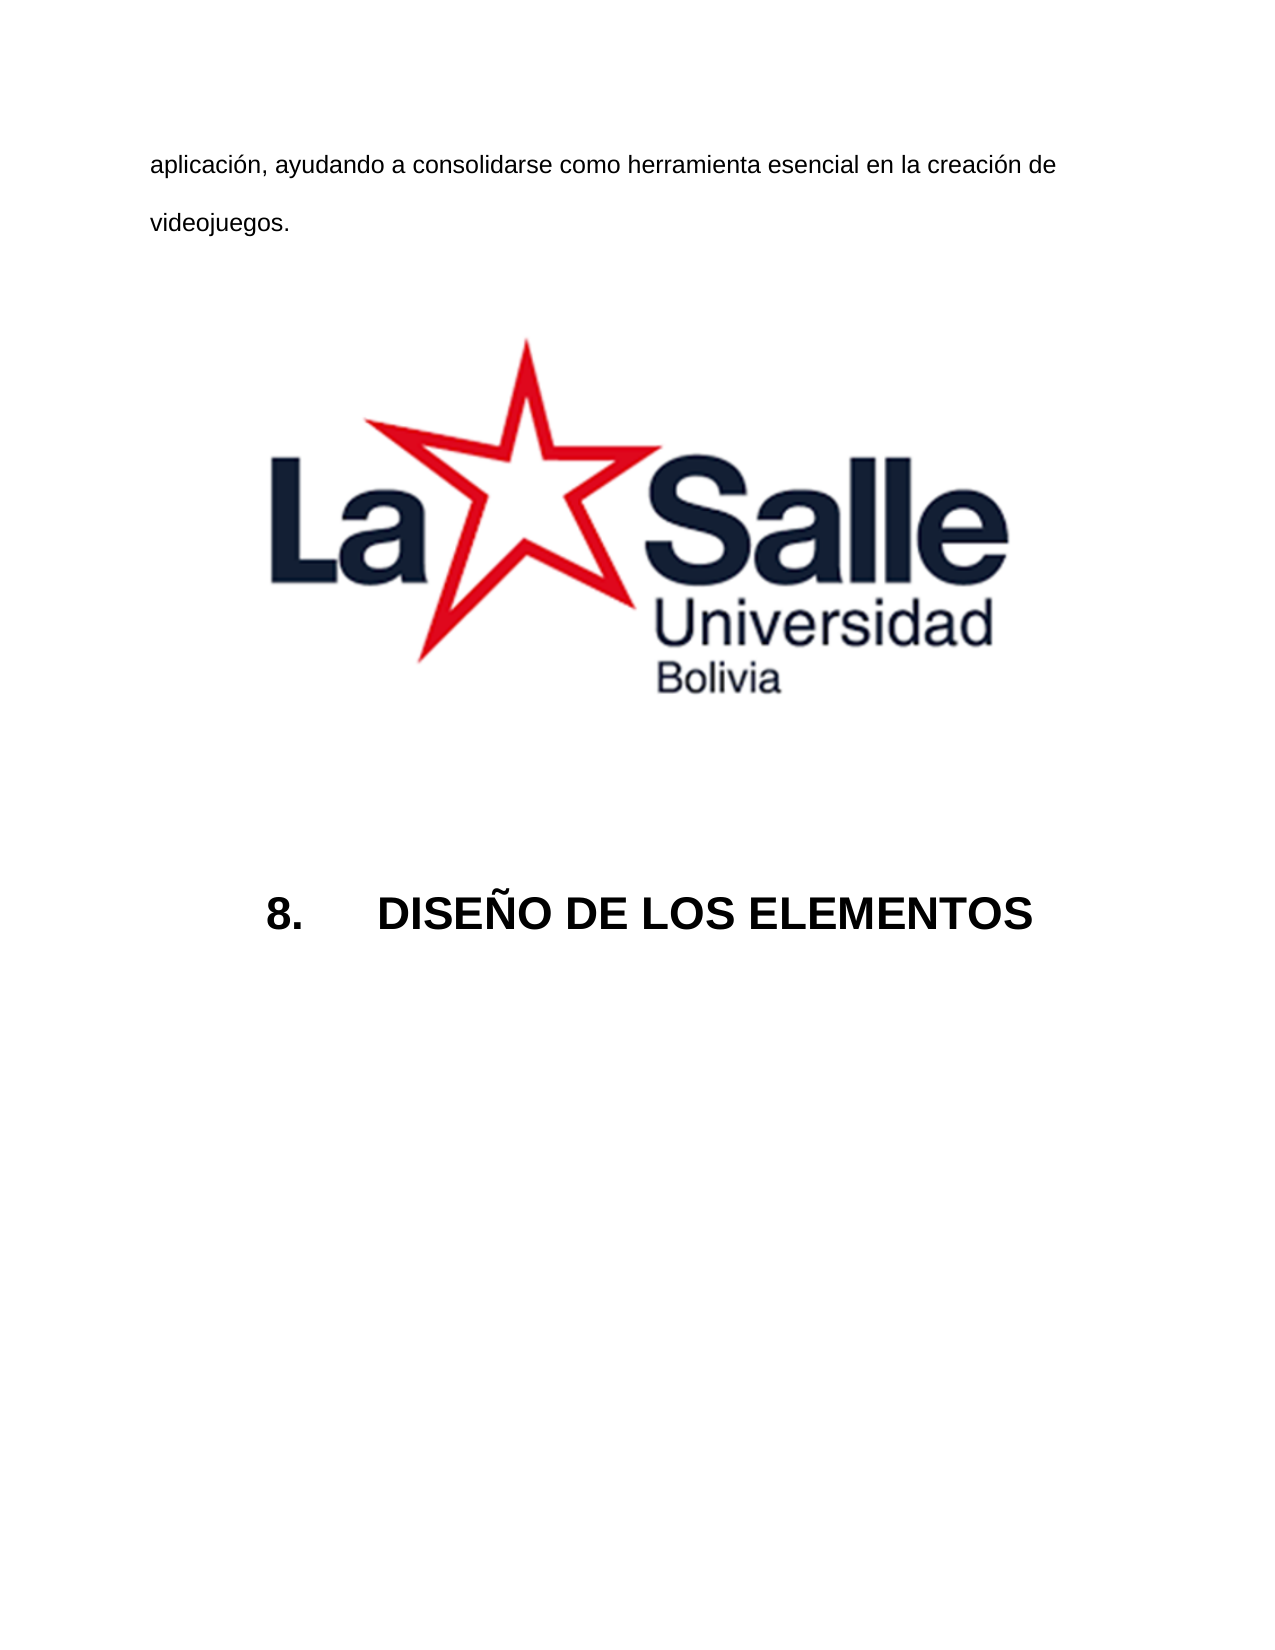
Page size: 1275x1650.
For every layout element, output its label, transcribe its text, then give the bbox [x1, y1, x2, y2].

list DISEÑO DE LOS ELEMENTOS [187, 886, 1125, 939]
text aplicación, ayudando a consolidarse como herramienta esencial en la creación de videojuegos. [150, 150, 1125, 236]
